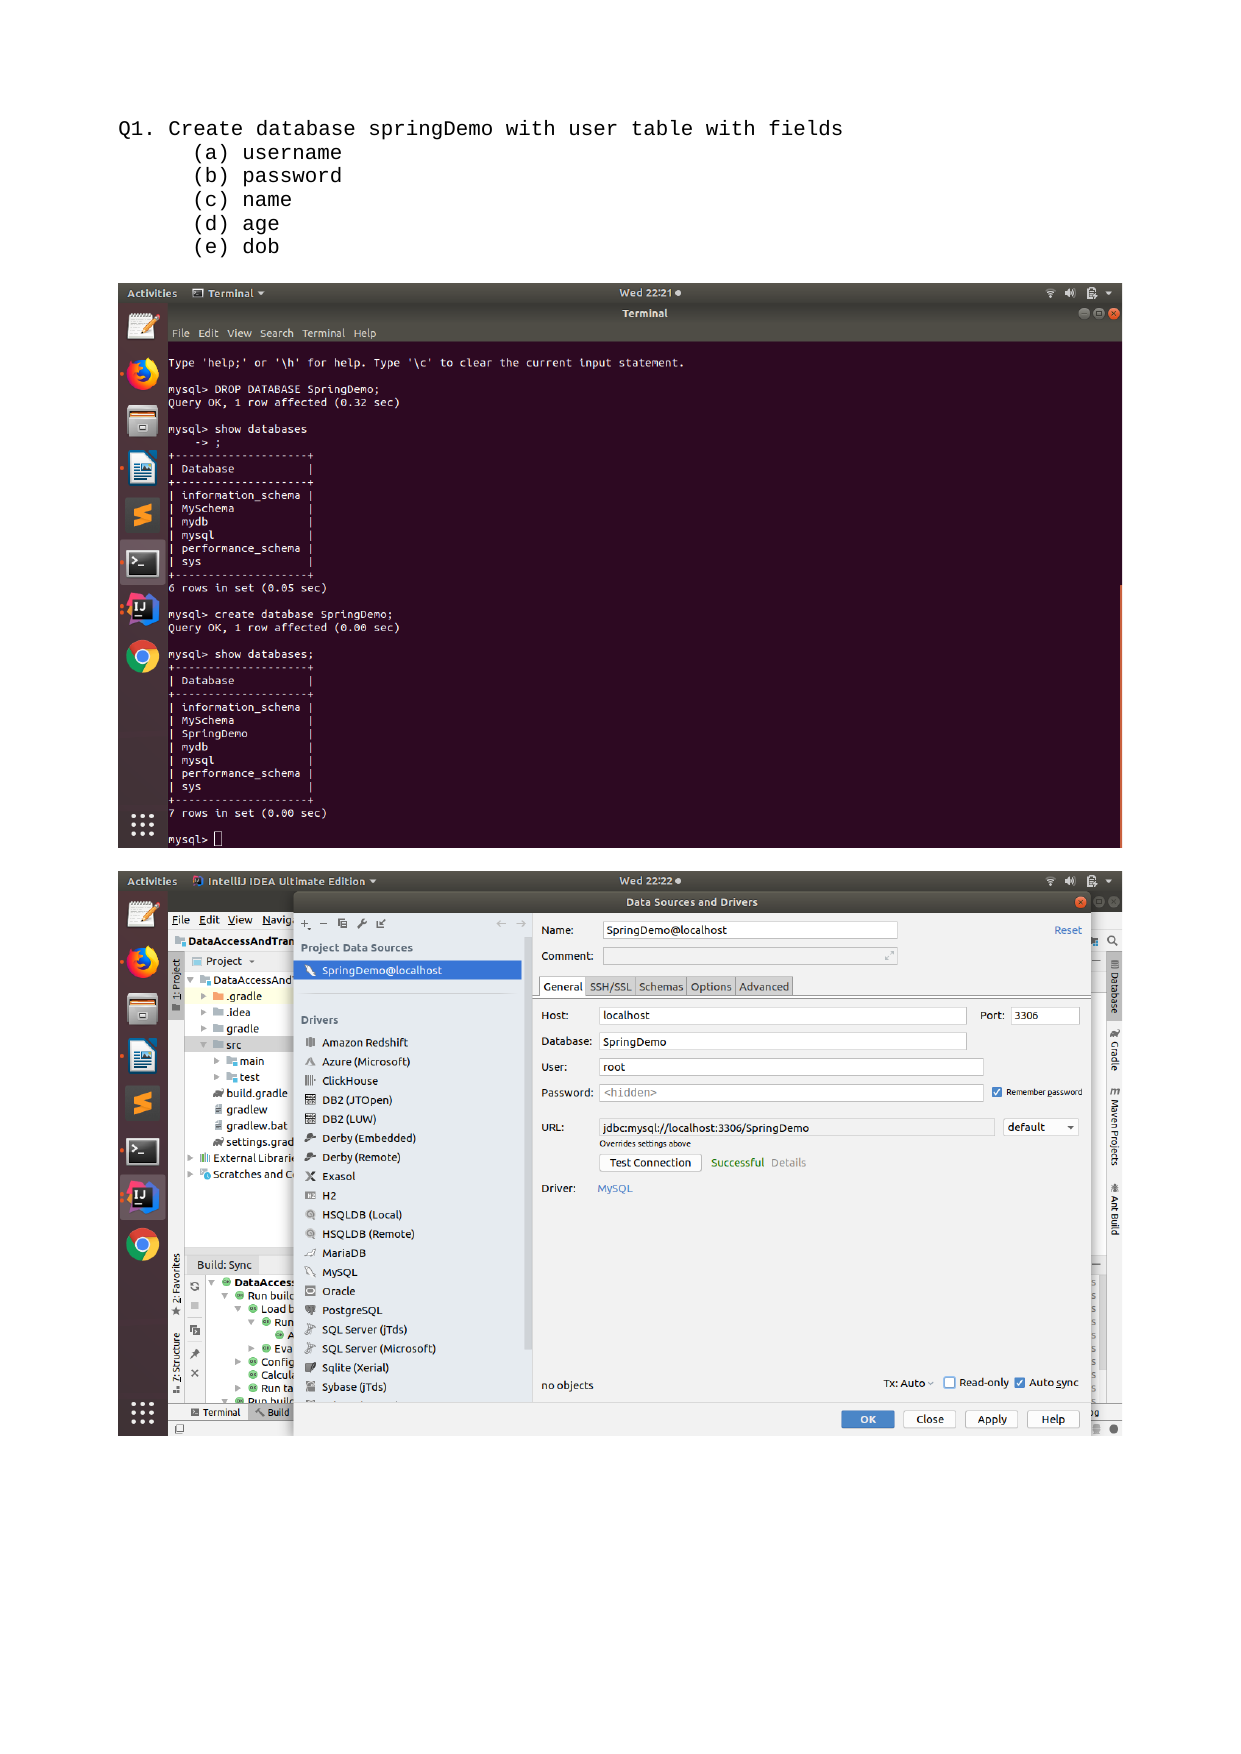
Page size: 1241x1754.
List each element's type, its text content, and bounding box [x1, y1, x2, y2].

picture [118, 283, 1123, 848]
text Q1. Create database springDemo with user table with fields (a) username (b) password (c) name (d) age (e) dob [118, 118, 1122, 260]
picture [118, 871, 1123, 1436]
